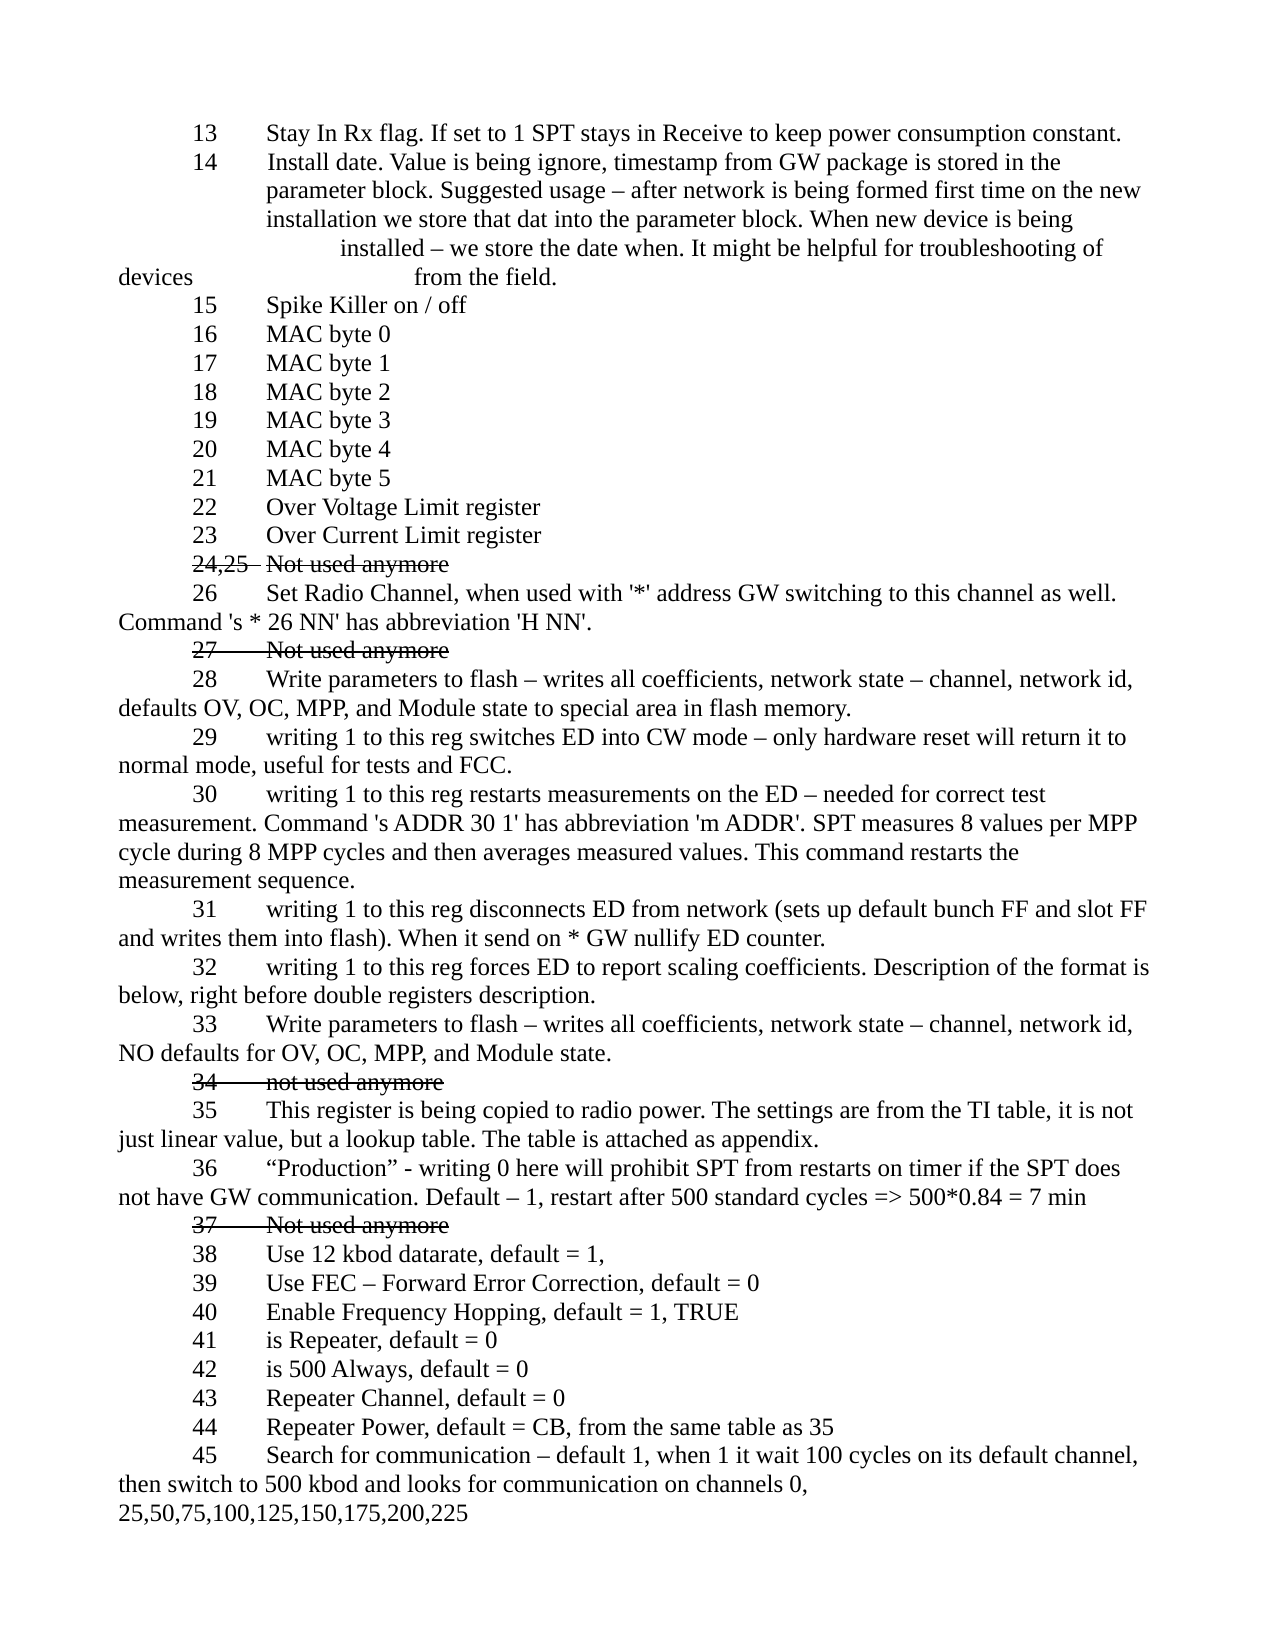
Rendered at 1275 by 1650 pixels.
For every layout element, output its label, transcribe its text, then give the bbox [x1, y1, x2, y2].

text 36 “Production” - writing 0 here will prohibit SPT from restarts on timer if the SPT does not have GW communication. Default – 1, restart after 500 standard cycles => 500*0.84 = 7 min [118, 1153, 1157, 1211]
text 32 writing 1 to this reg forces ED to report scaling coefficients. Description of the format is below, right before double registers description. [118, 952, 1157, 1009]
text 16 MAC byte 0 [118, 319, 1157, 348]
text 42 is 500 Always, default = 0 [118, 1354, 1157, 1383]
text 37 Not used anymore [118, 1211, 1157, 1239]
text 33 Write parameters to flash – writes all coefficients, network state – channel, network id, NO defaults for OV, OC, MPP, and Module state. [118, 1009, 1157, 1067]
text 20 MAC byte 4 [118, 434, 1157, 463]
text 45 Search for communication – default 1, when 1 it wait 100 cycles on its default channel, then switch to 500 kbod and looks for communication on channels 0, 25,50,75,100,125,150,175,200,225 [118, 1441, 1157, 1527]
text 43 Repeater Channel, default = 0 [118, 1383, 1157, 1412]
text 30 writing 1 to this reg restarts measurements on the ED – needed for correct test measurement. Command 's ADDR 30 1' has abbreviation 'm ADDR'. SPT measures 8 values per MPP cycle during 8 MPP cycles and then averages measured values. This command restarts the measurement sequence. [118, 779, 1157, 894]
text 31 writing 1 to this reg disconnects ED from network (sets up default bunch FF and slot FF and writes them into flash). When it send on * GW nullify ED counter. [118, 894, 1157, 952]
text 24,25 Not used anymore [118, 549, 1157, 578]
text 19 MAC byte 3 [118, 406, 1157, 434]
text 29 writing 1 to this reg switches ED into CW mode – only hardware reset will return it to normal mode, useful for tests and FCC. [118, 722, 1157, 779]
text 35 This register is being copied to radio power. The settings are from the TI table, it is not just linear value, but a lookup table. The table is attached as appendix. [118, 1096, 1157, 1153]
text 18 MAC byte 2 [118, 377, 1157, 406]
text 14 Install date. Value is being ignore, timestamp from GW package is stored in the parameter block. Suggested usage – after network is being formed first time on the new installation we store that dat into the parameter block. When new device is being installed – we store the date when. It might be helpful for troubleshooting of devices from the field. [118, 147, 1157, 291]
text 26 Set Radio Channel, when used with '*' address GW switching to this channel as well. Command 's * 26 NN' has abbreviation 'H NN'. [118, 578, 1157, 636]
text 44 Repeater Power, default = CB, from the same table as 35 [118, 1412, 1157, 1441]
text 23 Over Current Limit register [118, 521, 1157, 549]
text 34 not used anymore [118, 1067, 1157, 1096]
text 15 Spike Killer on / off [118, 291, 1157, 319]
text 40 Enable Frequency Hopping, default = 1, TRUE [118, 1297, 1157, 1326]
text 28 Write parameters to flash – writes all coefficients, network state – channel, network id, defaults OV, OC, MPP, and Module state to special area in flash memory. [118, 664, 1157, 722]
text 22 Over Voltage Limit register [118, 492, 1157, 521]
text 21 MAC byte 5 [118, 463, 1157, 492]
text 39 Use FEC – Forward Error Correction, default = 0 [118, 1268, 1157, 1297]
text 17 MAC byte 1 [118, 348, 1157, 377]
text 13 Stay In Rx flag. If set to 1 SPT stays in Receive to keep power consumption constant. [118, 118, 1157, 147]
text 27 Not used anymore [118, 636, 1157, 664]
text 41 is Repeater, default = 0 [118, 1326, 1157, 1354]
text 38 Use 12 kbod datarate, default = 1, [118, 1239, 1157, 1268]
